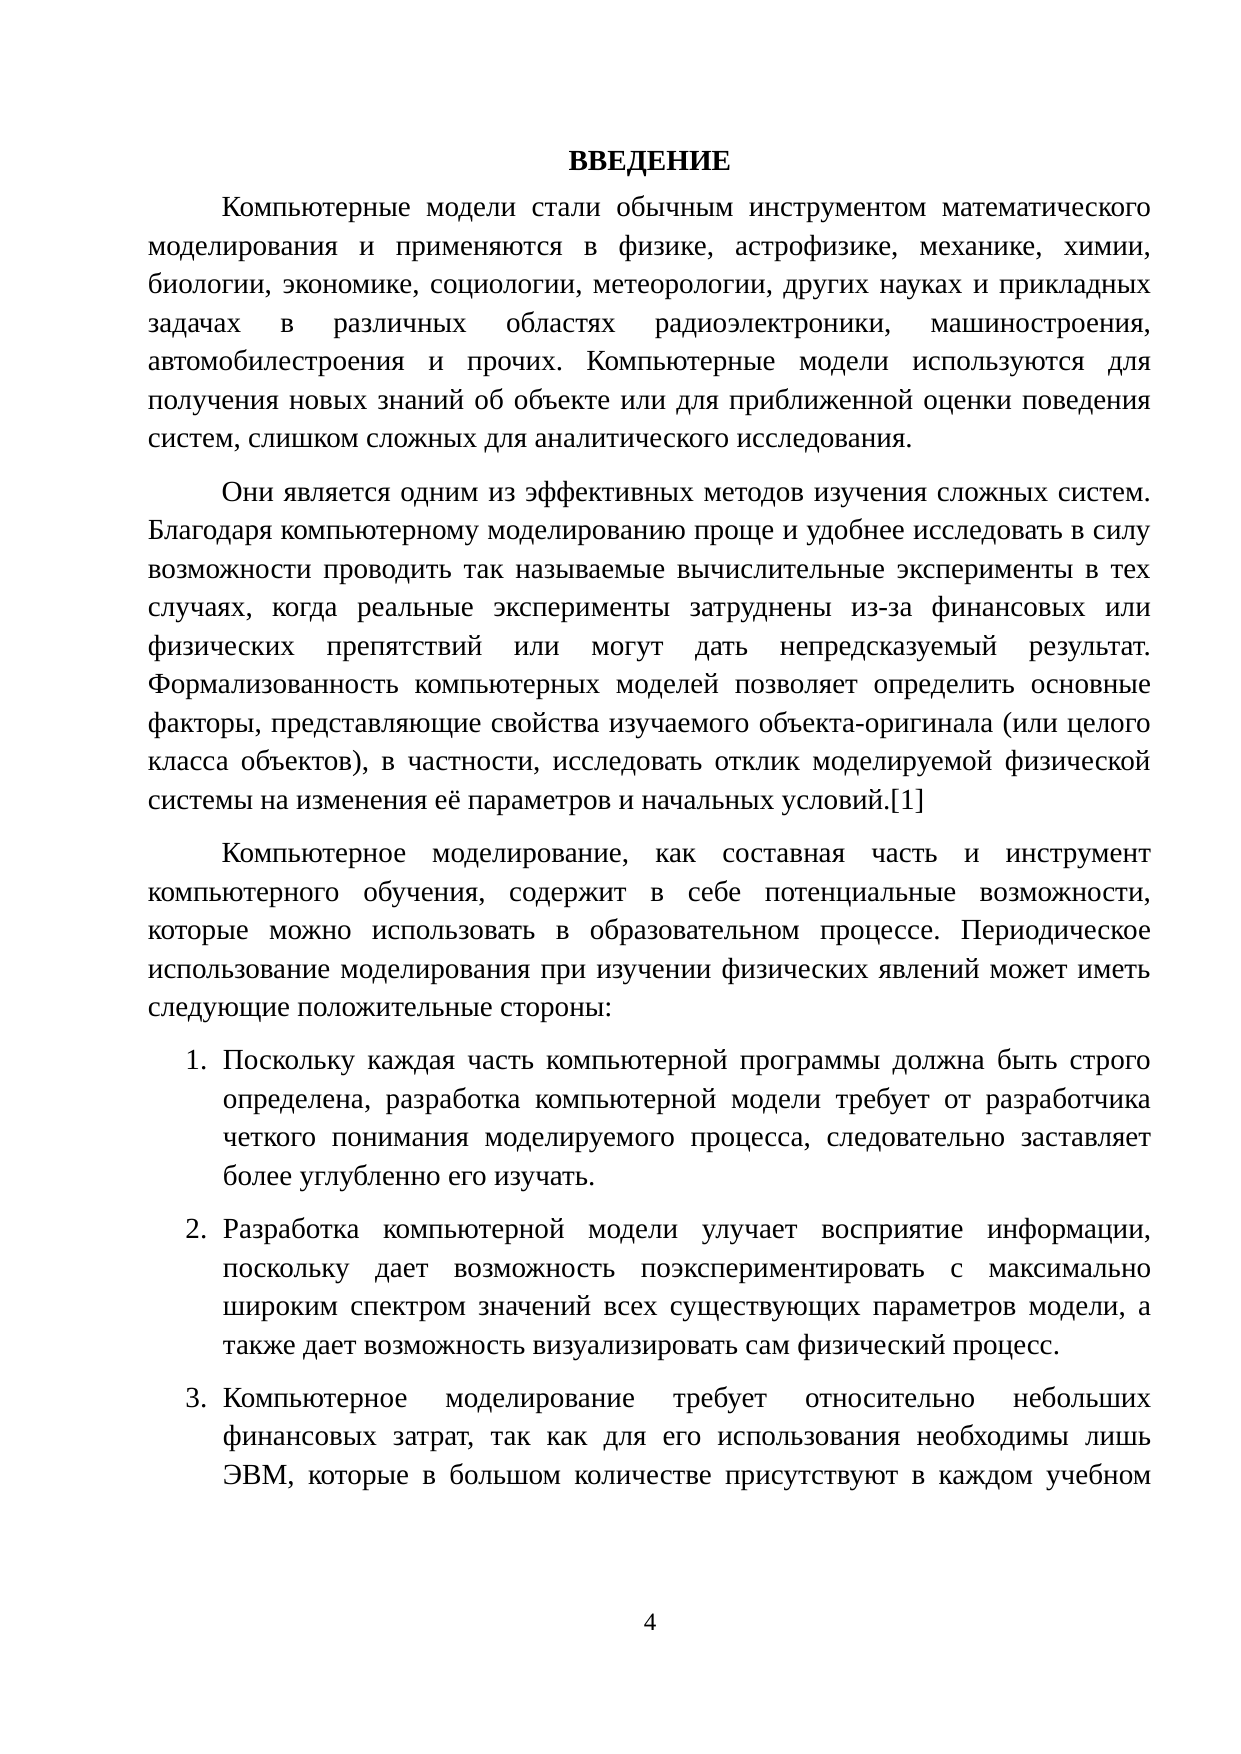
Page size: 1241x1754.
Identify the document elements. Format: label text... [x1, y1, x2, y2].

text Компьютерное моделирование, как составная часть и инструмент компьютерного обучения, содержит в себе потенциальные возможности, которые можно использовать в образовательном процессе. Периодическое использование моделирования при изучении физических явлений может иметь следующие положительные стороны: [148, 835, 1152, 1023]
text Компьютерные модели стали обычным инструментом математического моделирования и применяются в физике, астрофизике, механике, химии, биологии, экономике, социологии, метеорологии, других науках и прикладных задачах в различных областях радиоэлектроники, машиностроения, автомобилестроения и прочих. Компьютерные модели используются для получения новых знаний об объекте или для приближенной оценки поведения систем, слишком сложных для аналитического исследования. [148, 189, 1152, 454]
list Компьютерное моделирование требует относительно небольших финансовых затрат, так как для его использования необходимы лишь ЭВМ, которые в большом количестве присутствуют в каждом учебном [185, 1380, 1152, 1491]
list Разработка компьютерной модели улучает восприятие информации, поскольку дает возможность поэкспериментировать с максимально широким спектром значений всех существующих параметров модели, а также дает возможность визуализировать сам физический процесс. [185, 1211, 1152, 1360]
subtitle ВВЕДЕНИЕ [148, 143, 1152, 177]
text Они является одним из эффективных методов изучения сложных систем. Благодаря компьютерному моделированию проще и удобнее исследовать в силу возможности проводить так называемые вычислительные эксперименты в тех случаях, когда реальные эксперименты затруднены из-за финансовых или физических препятствий или могут дать непредсказуемый результат. Формализованность компьютерных моделей позволяет определить основные факторы, представляющие свойства изучаемого объекта-оригинала (или целого класса объектов), в частности, исследовать отклик моделируемой физической системы на изменения её параметров и начальных условий.[1] [148, 474, 1152, 816]
list Поскольку каждая часть компьютерной программы должна быть строго определена, разработка компьютерной модели требует от разработчика четкого понимания моделируемого процесса, следовательно заставляет более углубленно его изучать. [185, 1042, 1152, 1192]
